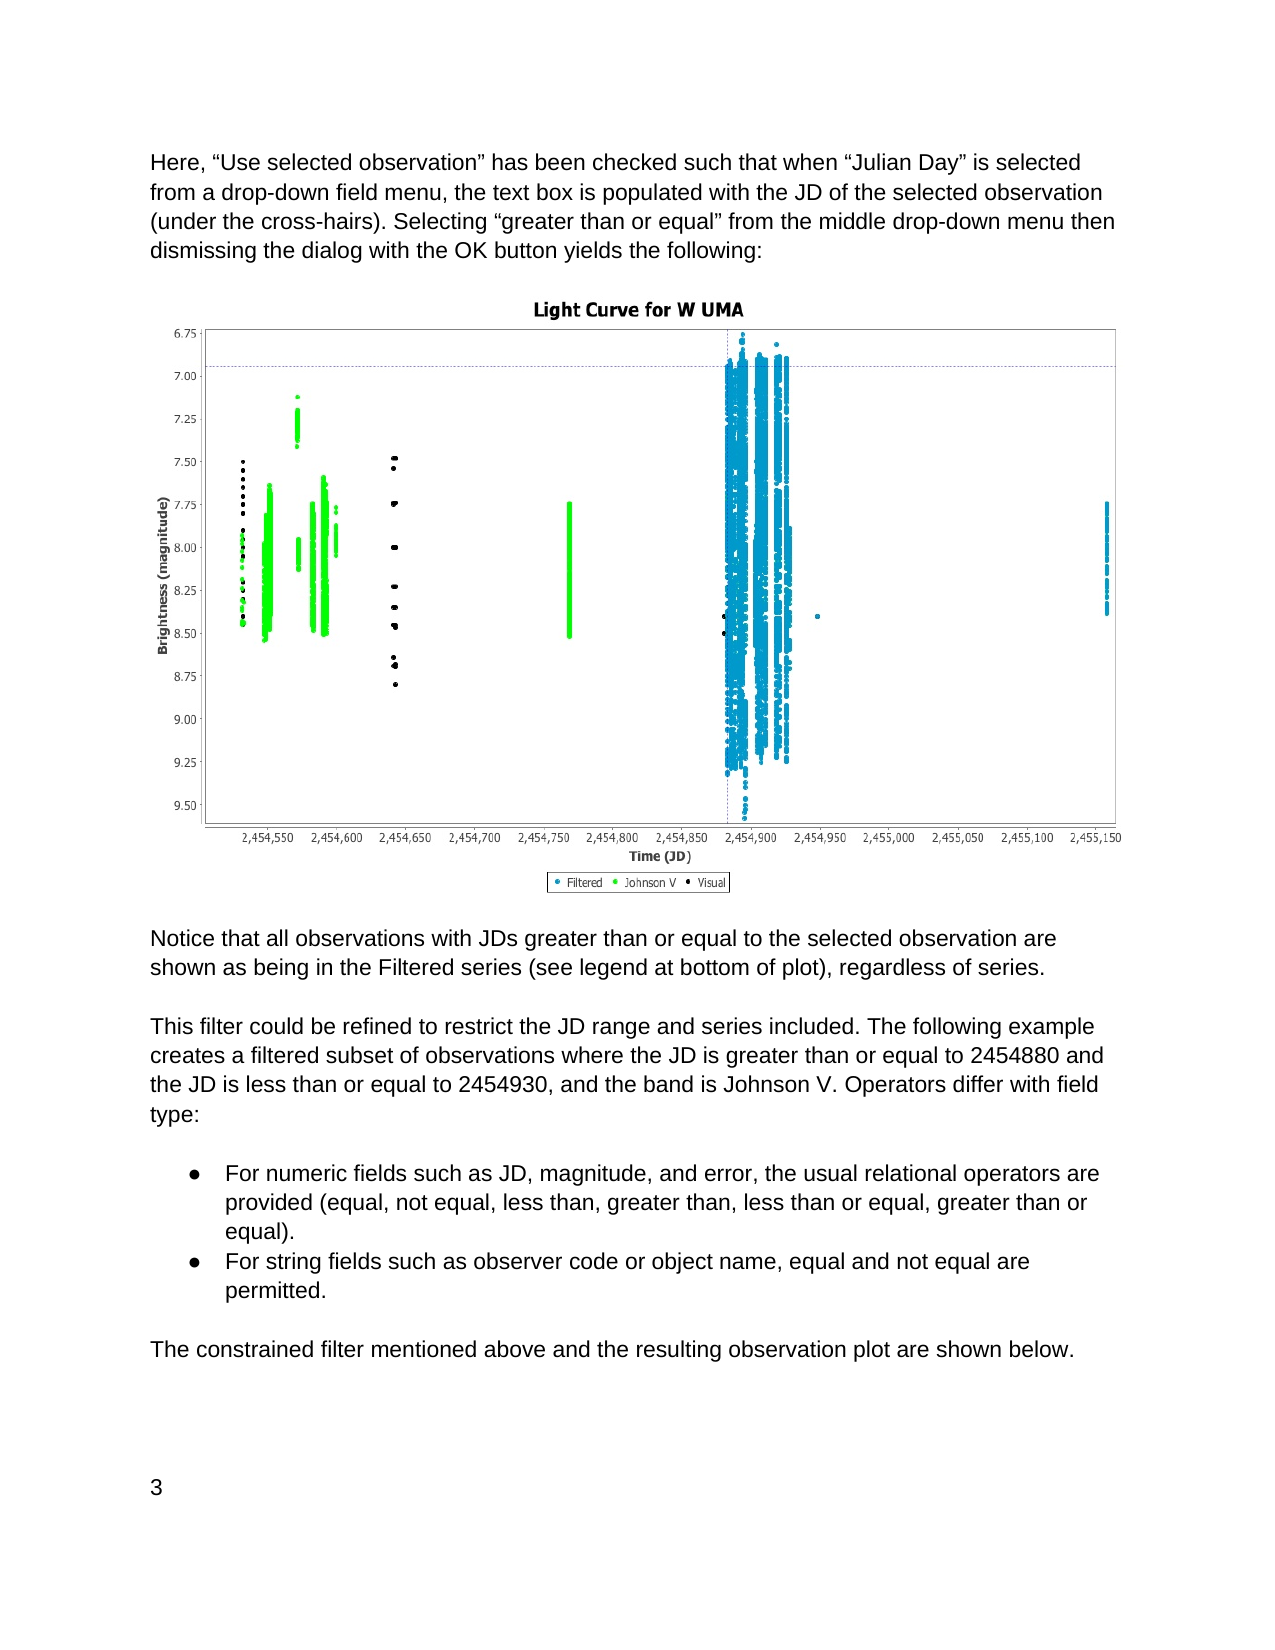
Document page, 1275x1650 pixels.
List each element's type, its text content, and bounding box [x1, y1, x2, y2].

text Here, “Use selected observation” has been checked such that when “Julian Day” is selected from a drop-down field menu, the text box is populated with the JD of the selected observation (under the cross-hairs). Selecting “greater than or equal” from the middle drop-down menu then dismissing the dialog with the OK button yields the following: [150, 150, 1125, 264]
text This filter could be refined to restrict the JD range and series included. The following example creates a filtered subset of observations where the JD is greater than or equal to 2454880 and the JD is less than or equal to 2454930, and the band is Johnson V. Operators differ with field type: [150, 1013, 1125, 1127]
list For numeric fields such as JD, magnitude, and error, the usual relational operators are provided (equal, not equal, less than, greater than, less than or equal, greater than or equal). [187, 1160, 1125, 1245]
text The constrained filter mentioned above and the resulting observation plot are shown below. [150, 1337, 1125, 1362]
text Notice that all observations with JDs greater than or equal to the selected observation are shown as being in the Filtered series (see legend at bottom of plot), regardless of series. [150, 925, 1125, 980]
list For string fields such as observer code or object name, equal and not equal are permitted. [187, 1248, 1125, 1303]
picture [150, 296, 1125, 893]
